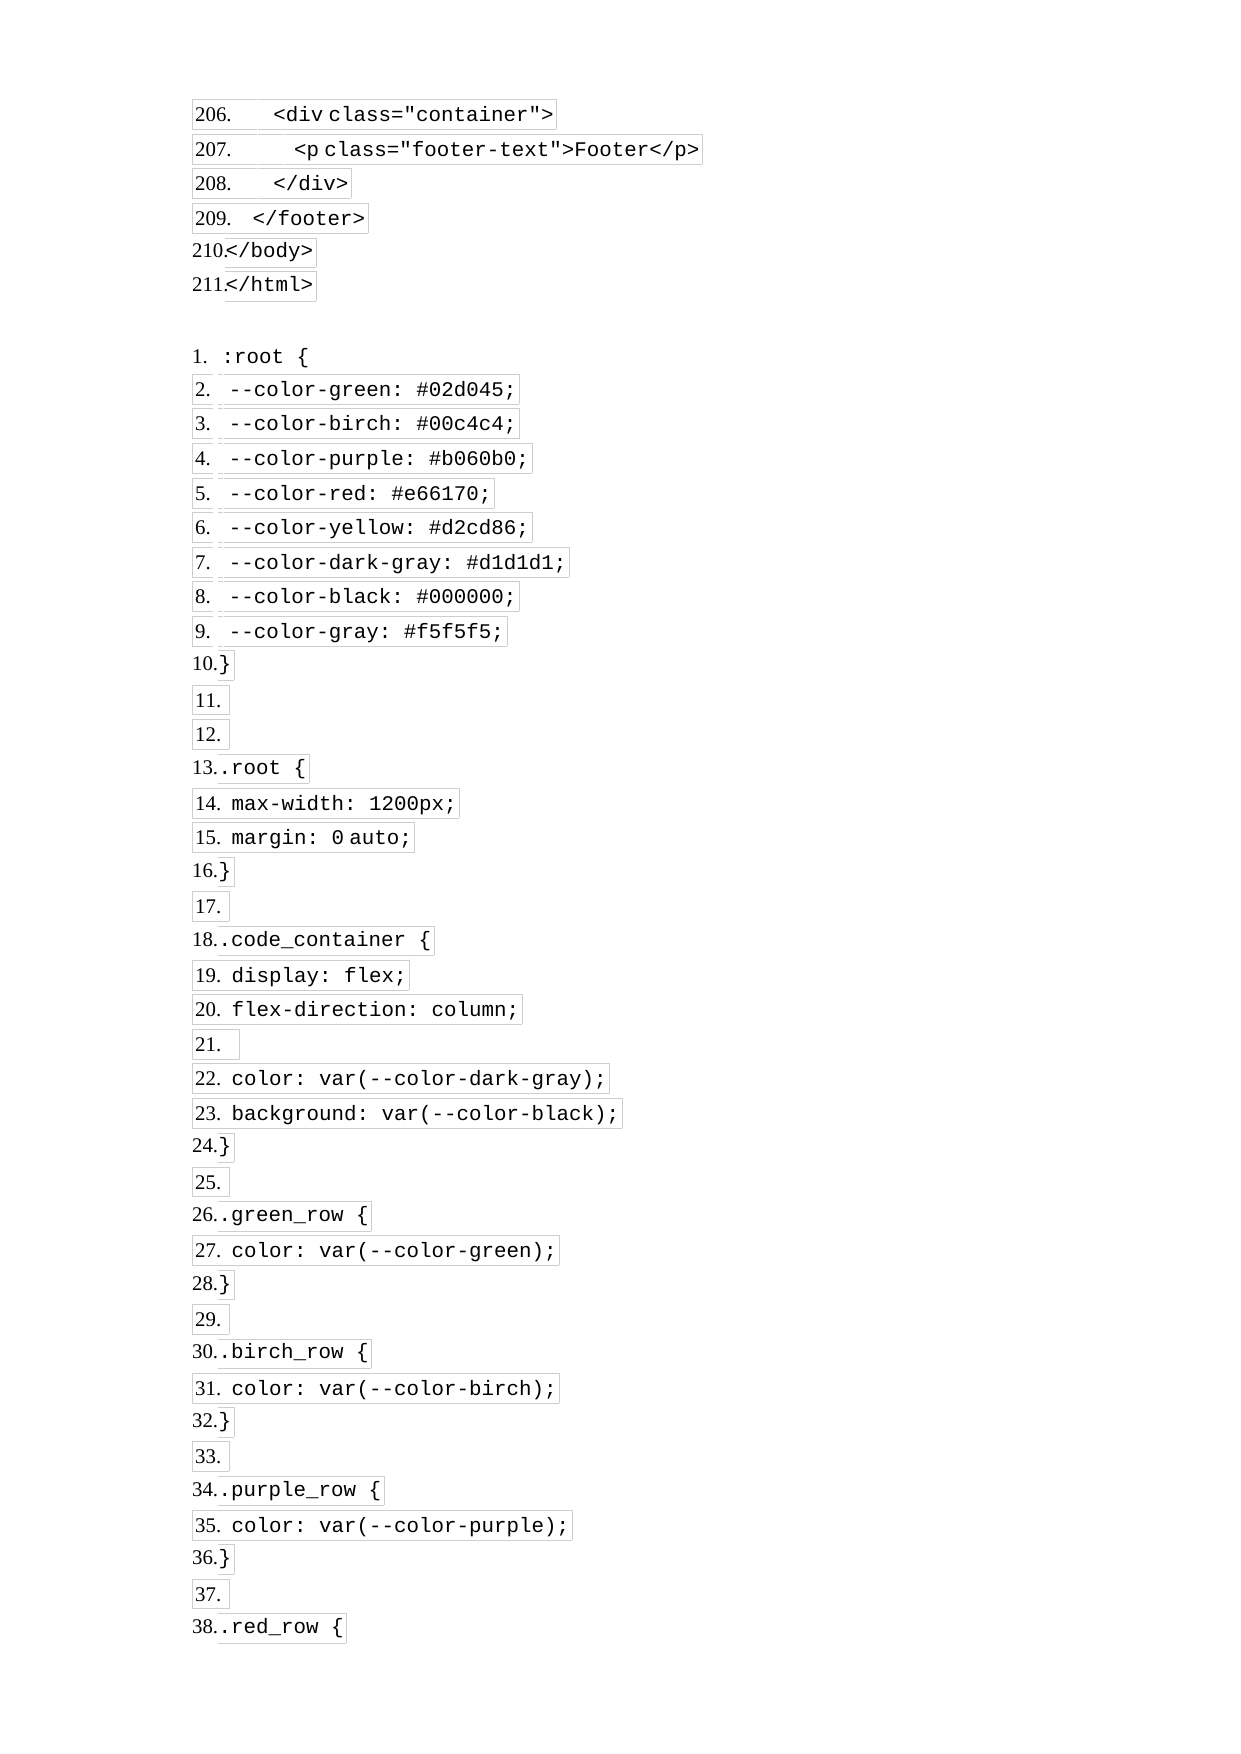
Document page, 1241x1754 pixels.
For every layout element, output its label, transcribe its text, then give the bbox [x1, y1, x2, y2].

list --color-yellow: #d2cd86; [193, 512, 532, 542]
list .root { [192, 754, 309, 783]
list color: var(--color-dark-gray); [193, 1064, 609, 1093]
list } [192, 650, 234, 680]
list [495, 477, 1181, 508]
list color: var(--color-purple); [193, 1511, 572, 1540]
list .birch_row { [192, 1338, 371, 1368]
list [415, 822, 1181, 852]
list color: var(--color-birch); [193, 1374, 559, 1403]
list display: flex; [193, 961, 409, 990]
list background: var(--color-black); [193, 1099, 622, 1128]
list [372, 1201, 1181, 1231]
list [235, 857, 1181, 887]
list --color-gray: #f5f5f5; [193, 616, 507, 646]
list [347, 1613, 1181, 1643]
list [235, 650, 1181, 680]
list [557, 99, 1181, 129]
list } [192, 857, 234, 887]
list </footer> [193, 204, 368, 233]
list </div> [193, 169, 351, 198]
list [235, 1270, 1181, 1299]
list .red_row { [192, 1613, 346, 1643]
list [560, 1235, 1181, 1265]
list } [192, 1270, 234, 1299]
list [235, 1544, 1181, 1574]
list --color-black: #000000; [193, 581, 519, 611]
list [317, 237, 1181, 267]
list --color-purple: #b060b0; [193, 443, 532, 473]
list [508, 616, 1181, 646]
list [570, 547, 1181, 577]
list [310, 754, 1181, 783]
list .code_container { [192, 926, 434, 955]
list [460, 788, 1181, 818]
list [560, 1372, 1181, 1403]
list } [192, 1407, 234, 1437]
list [435, 926, 1181, 955]
list [317, 271, 1181, 301]
list .green_row { [192, 1201, 371, 1231]
list :root { [192, 344, 1181, 370]
list --color-birch: #00c4c4; [193, 408, 519, 438]
list [703, 134, 1181, 164]
list [385, 1476, 1181, 1505]
list color: var(--color-green); [193, 1236, 559, 1265]
list [533, 512, 1181, 542]
list [372, 1338, 1181, 1368]
list [573, 1510, 1181, 1540]
list [235, 1132, 1181, 1162]
list .purple_row { [192, 1476, 384, 1505]
list [533, 443, 1181, 473]
list [410, 959, 1181, 990]
list --color-green: #02d045; [193, 374, 519, 404]
list --color-dark-gray: #d1d1d1; [193, 547, 569, 577]
list } [192, 1132, 234, 1162]
list </html> [192, 271, 316, 301]
list [610, 1063, 1181, 1093]
list [623, 1098, 1181, 1128]
list flex-direction: column; [193, 995, 522, 1024]
list [352, 168, 1181, 198]
list [523, 994, 1181, 1024]
list <div class="container"> [193, 100, 556, 129]
list [520, 374, 1181, 404]
list } [192, 1544, 234, 1574]
list --color-red: #e66170; [192, 477, 494, 508]
list [520, 408, 1181, 438]
list [235, 1407, 1181, 1437]
list [520, 581, 1181, 611]
list <p class="footer-text">Footer</p> [193, 135, 702, 164]
list max-width: 1200px; [193, 789, 459, 818]
list margin: 0 auto; [193, 823, 414, 852]
list [369, 203, 1181, 233]
list </body> [192, 237, 316, 267]
